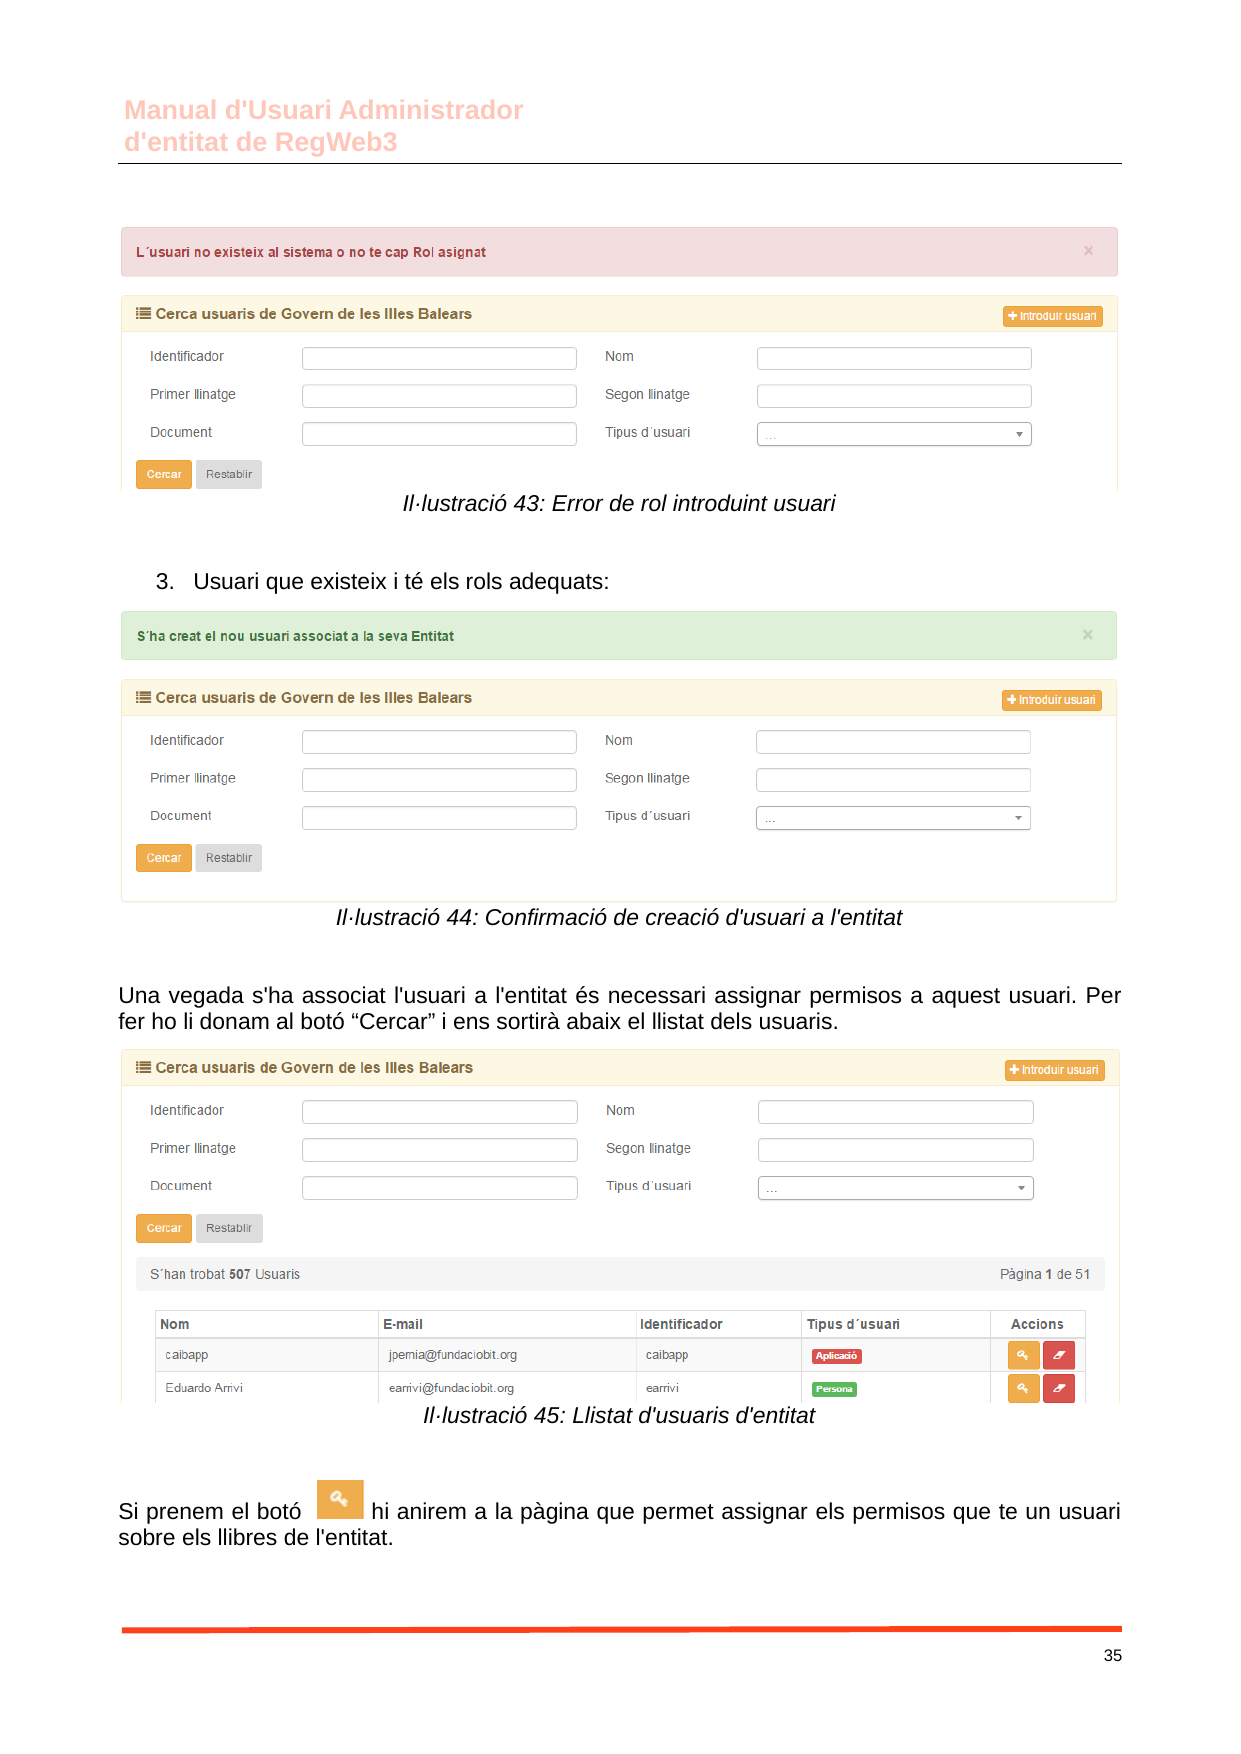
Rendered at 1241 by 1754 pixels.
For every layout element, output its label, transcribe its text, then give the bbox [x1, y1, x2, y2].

text Una vegada s'ha associat l'usuari a l'entitat és necessari assignar permisos a aquest usuari. Per fer ho li donam al botó “Cercar” i ens sortirà abaix el llistat dels usuaris. [118, 982, 1122, 1034]
text Si prenem el botó hi anirem a la pàgina que permet assignar els permisos que te un usuari sobre els llibres de l'entitat. [118, 1480, 1122, 1550]
text Il·lustració : Error de rol introduint usuari [118, 491, 1122, 517]
text Il·lustració : Llistat d'usuaris d'entitat [118, 1403, 1122, 1429]
text Il·lustració : Confirmació de creació d'usuari a l'entitat [118, 904, 1122, 930]
list Usuari que existeix i té els rols adequats: [156, 568, 1122, 594]
picture [317, 1480, 364, 1519]
